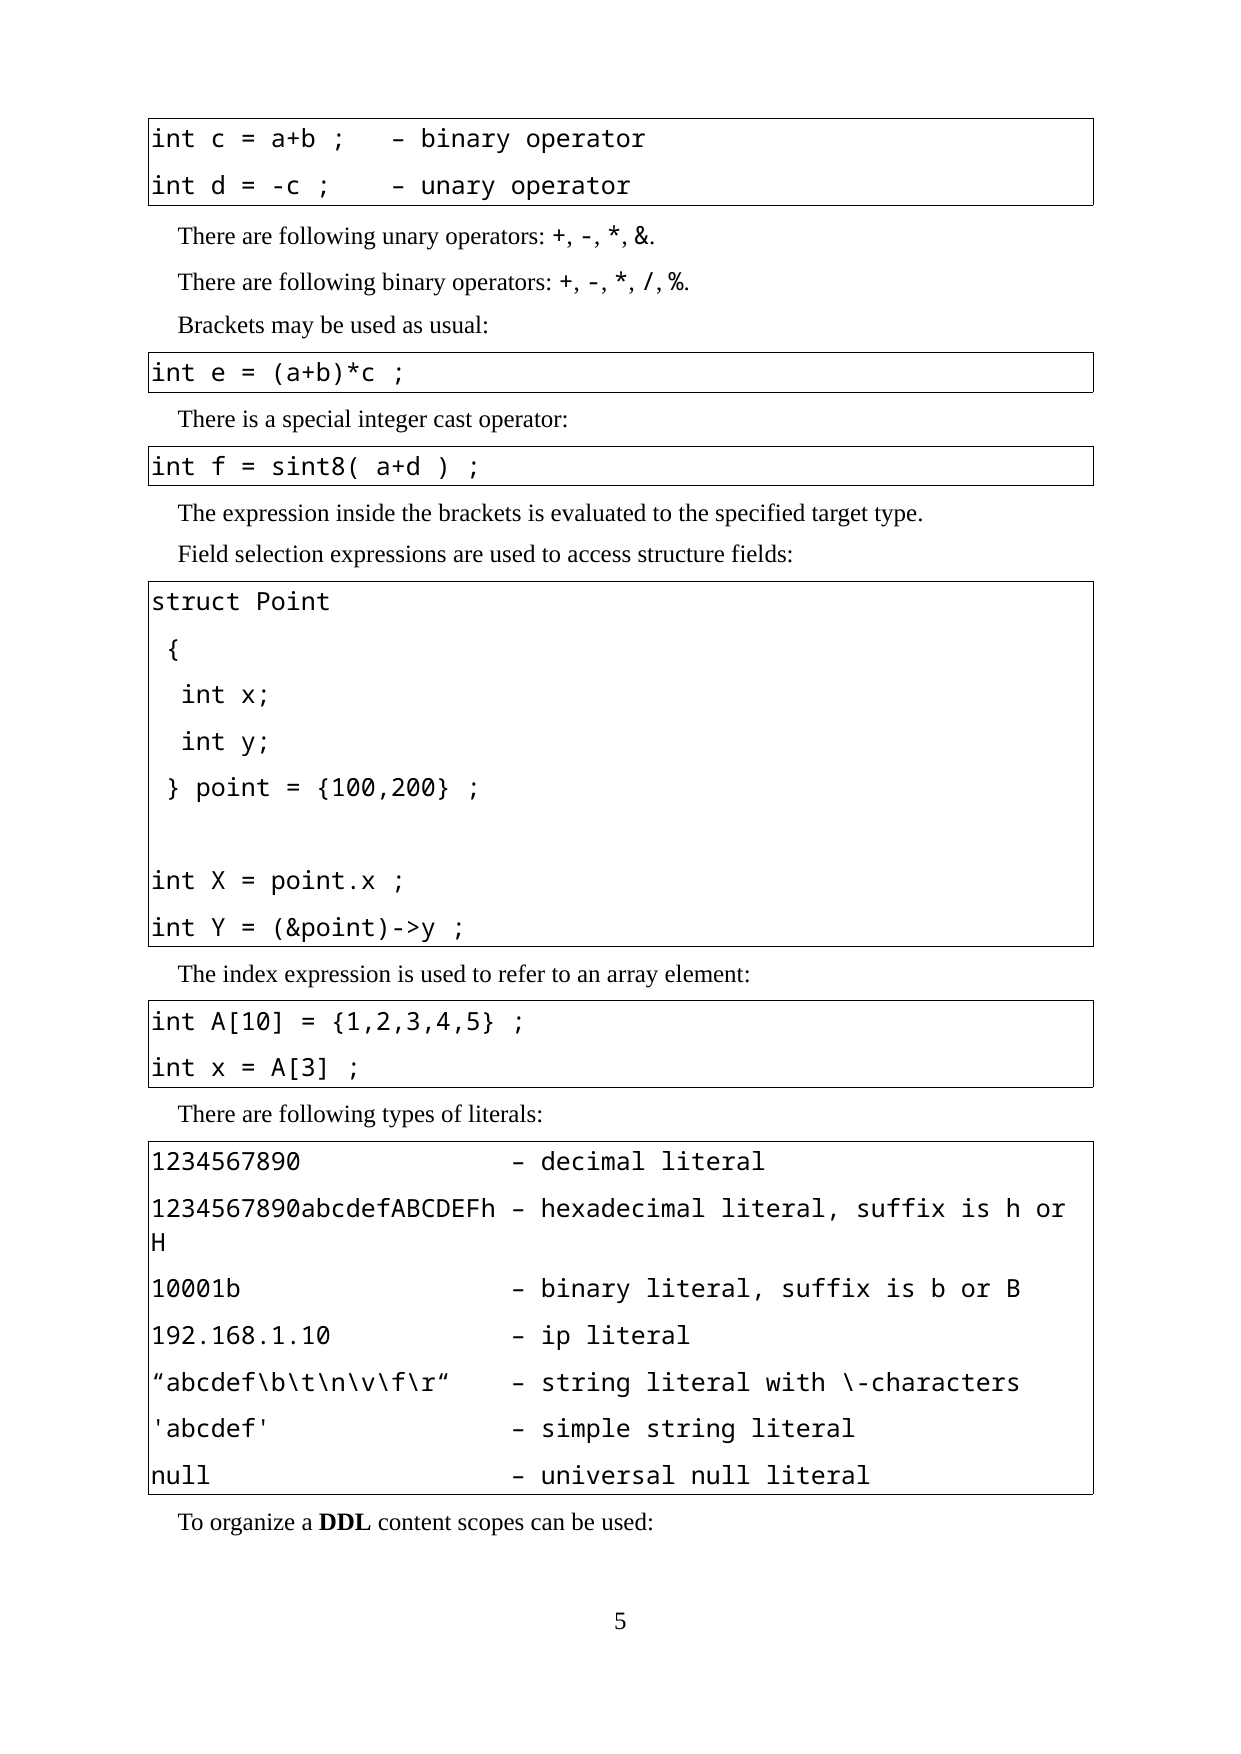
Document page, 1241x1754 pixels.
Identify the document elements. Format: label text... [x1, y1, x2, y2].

text There are following types of literals: [118, 1099, 1122, 1128]
text int x; [149, 674, 1093, 711]
text There are following unary operators: +, -, *, &. [118, 217, 1122, 251]
text int x = A[3] ; [149, 1047, 1093, 1087]
text There is a special integer cast operator: [118, 404, 1122, 433]
text 1234567890abcdefABCDEFh – hexadecimal literal, suffix is h or H [149, 1187, 1093, 1258]
text int f = sint8( a+d ) ; [149, 447, 1093, 485]
text 1234567890 – decimal literal [149, 1142, 1093, 1178]
text Brackets may be used as usual: [118, 310, 1122, 339]
text null – universal null literal [149, 1454, 1093, 1494]
text int y; [149, 720, 1093, 757]
text int d = -c ; – unary operator [149, 165, 1093, 205]
text 'abcdef' – simple string literal [149, 1408, 1093, 1445]
text The index expression is used to refer to an array element: [118, 959, 1122, 988]
text To organize a DDL content scopes can be used: [118, 1507, 1122, 1536]
text int c = a+b ; – binary operator [149, 119, 1093, 155]
text int Y = (&point)->y ; [149, 907, 1093, 946]
text int X = point.x ; [149, 860, 1093, 897]
text There are following binary operators: +, -, *, /, %. [118, 264, 1122, 298]
text struct Point [149, 582, 1093, 618]
text 10001b – binary literal, suffix is b or B [149, 1268, 1093, 1305]
text “abcdef\b\t\n\v\f\r“ – string literal with \-characters [149, 1361, 1093, 1398]
text 192.168.1.10 – ip literal [149, 1314, 1093, 1352]
text The expression inside the brackets is evaluated to the specified target type. [118, 498, 1122, 527]
text Field selection expressions are used to access structure fields: [118, 539, 1122, 568]
text } point = {100,200} ; [149, 767, 1093, 804]
text int e = (a+b)*c ; [149, 353, 1093, 392]
text { [149, 627, 1093, 664]
text int A[10] = {1,2,3,4,5} ; [149, 1001, 1093, 1037]
